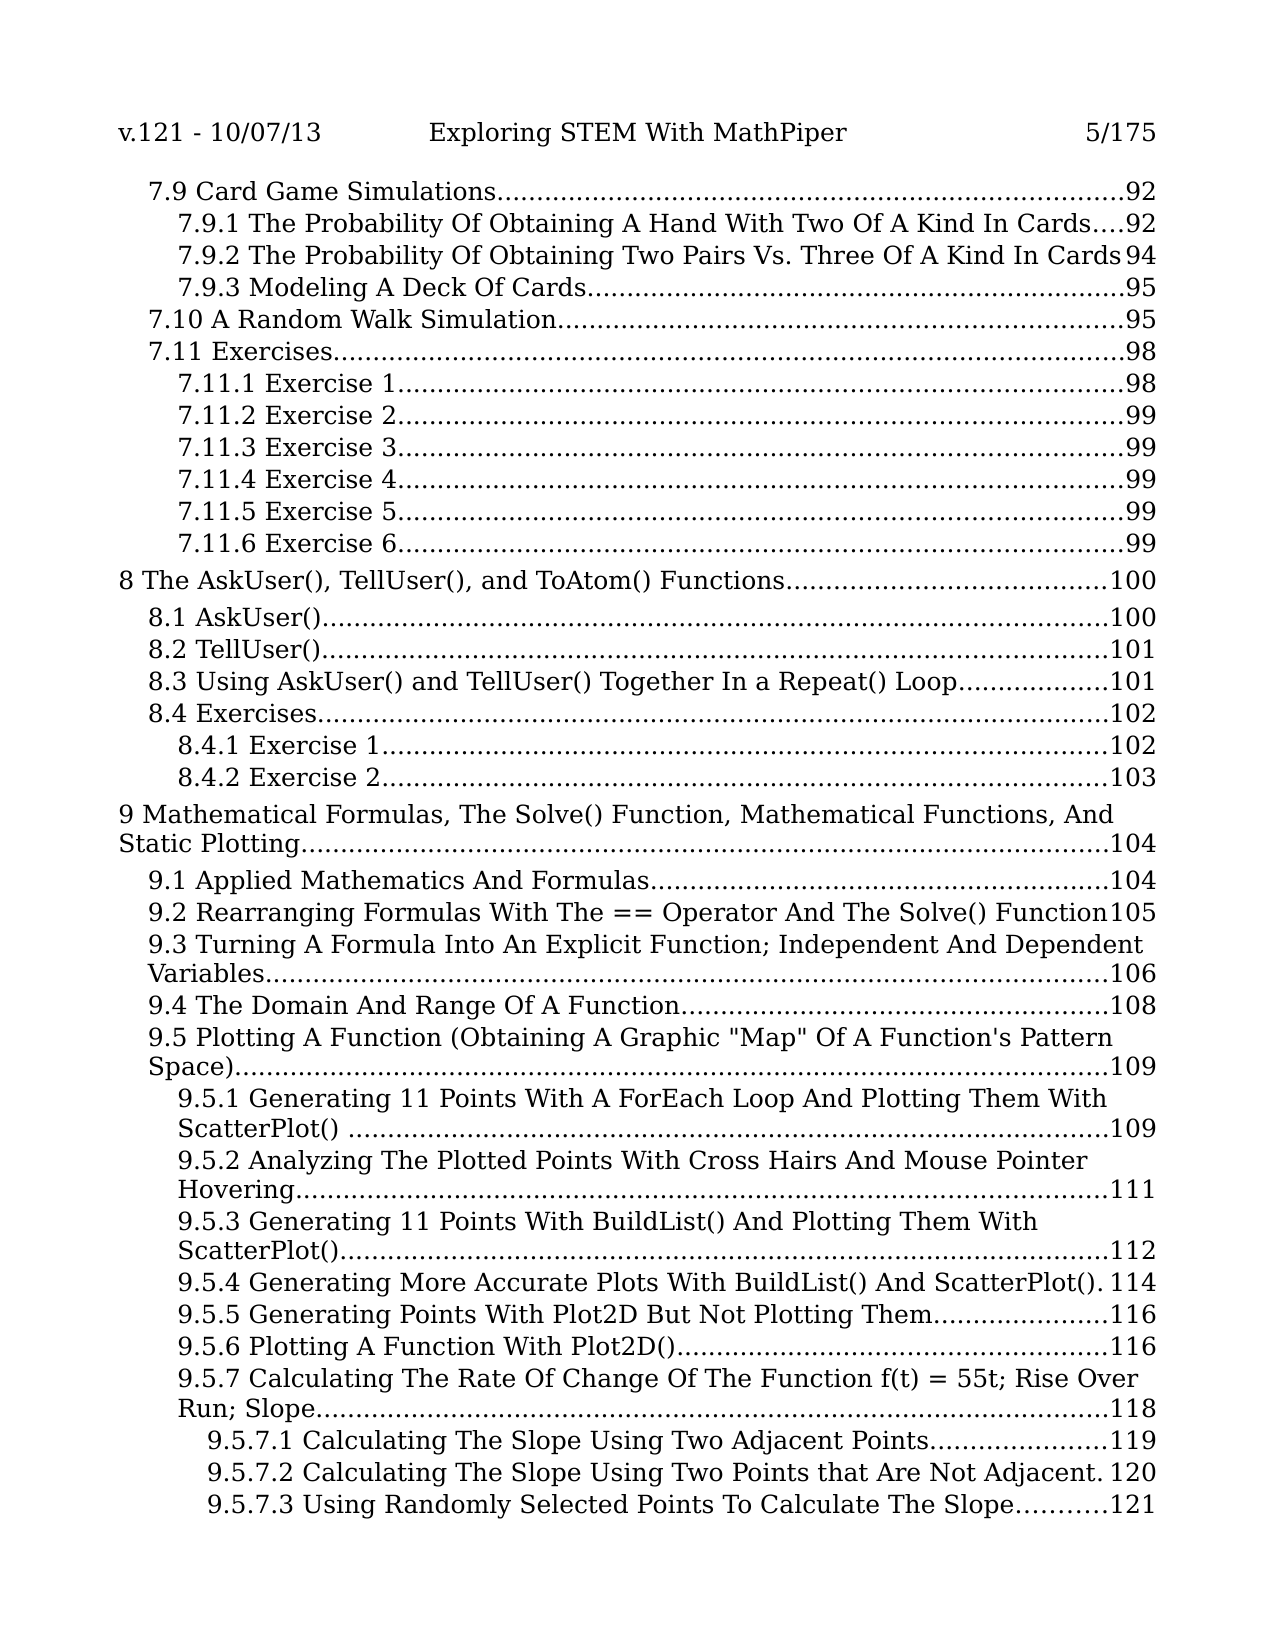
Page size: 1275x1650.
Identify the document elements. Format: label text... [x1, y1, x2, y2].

text 9 Mathematical Formulas, The Solve() Function, Mathematical Functions, And Static Plotting 104 [118, 800, 1157, 858]
text 9.3 Turning A Formula Into An Explicit Function; Independent And Dependent Variables 106 [148, 930, 1157, 988]
text 9.5.6 Plotting A Function With Plot2D() 116 [177, 1333, 1157, 1362]
text 8.2 TellUser() 101 [148, 635, 1157, 664]
text 9.5.7.3 Using Randomly Selected Points To Calculate The Slope 121 [207, 1490, 1157, 1519]
text 7.11.1 Exercise 1 98 [177, 369, 1157, 398]
text 7.9.1 The Probability Of Obtaining A Hand With Two Of A Kind In Cards 92 [177, 209, 1157, 238]
text 9.1 Applied Mathematics And Formulas 104 [148, 866, 1157, 895]
text 9.4 The Domain And Range Of A Function 108 [148, 991, 1157, 1021]
text 7.11.5 Exercise 5 99 [177, 498, 1157, 527]
text 9.5.7 Calculating The Rate Of Change Of The Function f(t) = 55t; Rise Over Run; Slope 118 [177, 1365, 1157, 1423]
text 7.9.2 The Probability Of Obtaining Two Pairs Vs. Three Of A Kind In Cards 94 [177, 241, 1157, 270]
text 9.5.2 Analyzing The Plotted Points With Cross Hairs And Mouse Pointer Hovering 111 [177, 1146, 1157, 1204]
text 8.4.1 Exercise 1 102 [177, 731, 1157, 761]
text 8.1 AskUser() 100 [148, 603, 1157, 632]
text 9.5.5 Generating Points With Plot2D But Not Plotting Them 116 [177, 1301, 1157, 1330]
text 9.5.1 Generating 11 Points With A ForEach Loop And Plotting Them With ScatterPlot() 109 [177, 1085, 1157, 1143]
text 9.5.3 Generating 11 Points With BuildList() And Plotting Them With ScatterPlot() 112 [177, 1207, 1157, 1266]
text 7.11.3 Exercise 3 99 [177, 433, 1157, 463]
text 7.10 A Random Walk Simulation 95 [148, 305, 1157, 334]
text 8.4.2 Exercise 2 103 [177, 763, 1157, 793]
text 7.9.3 Modeling A Deck Of Cards 95 [177, 273, 1157, 302]
text 9.5.7.1 Calculating The Slope Using Two Adjacent Points 119 [207, 1426, 1157, 1455]
text 8.3 Using AskUser() and TellUser() Together In a Repeat() Loop 101 [148, 667, 1157, 696]
text 9.5.7.2 Calculating The Slope Using Two Points that Are Not Adjacent 120 [207, 1458, 1157, 1487]
text 9.5.4 Generating More Accurate Plots With BuildList() And ScatterPlot() 114 [177, 1268, 1157, 1298]
text 8.4 Exercises 102 [148, 699, 1157, 728]
text 7.11 Exercises 98 [148, 337, 1157, 366]
text 7.9 Card Game Simulations 92 [148, 177, 1157, 206]
text 7.11.4 Exercise 4 99 [177, 466, 1157, 495]
text 9.5 Plotting A Function (Obtaining A Graphic "Map" Of A Function's Pattern Space) 109 [148, 1023, 1157, 1082]
text 7.11.2 Exercise 2 99 [177, 401, 1157, 431]
text 9.2 Rearranging Formulas With The == Operator And The Solve() Function 105 [148, 898, 1157, 927]
text 8 The AskUser(), TellUser(), and ToAtom() Functions 100 [118, 566, 1157, 596]
text 7.11.6 Exercise 6 99 [177, 530, 1157, 559]
